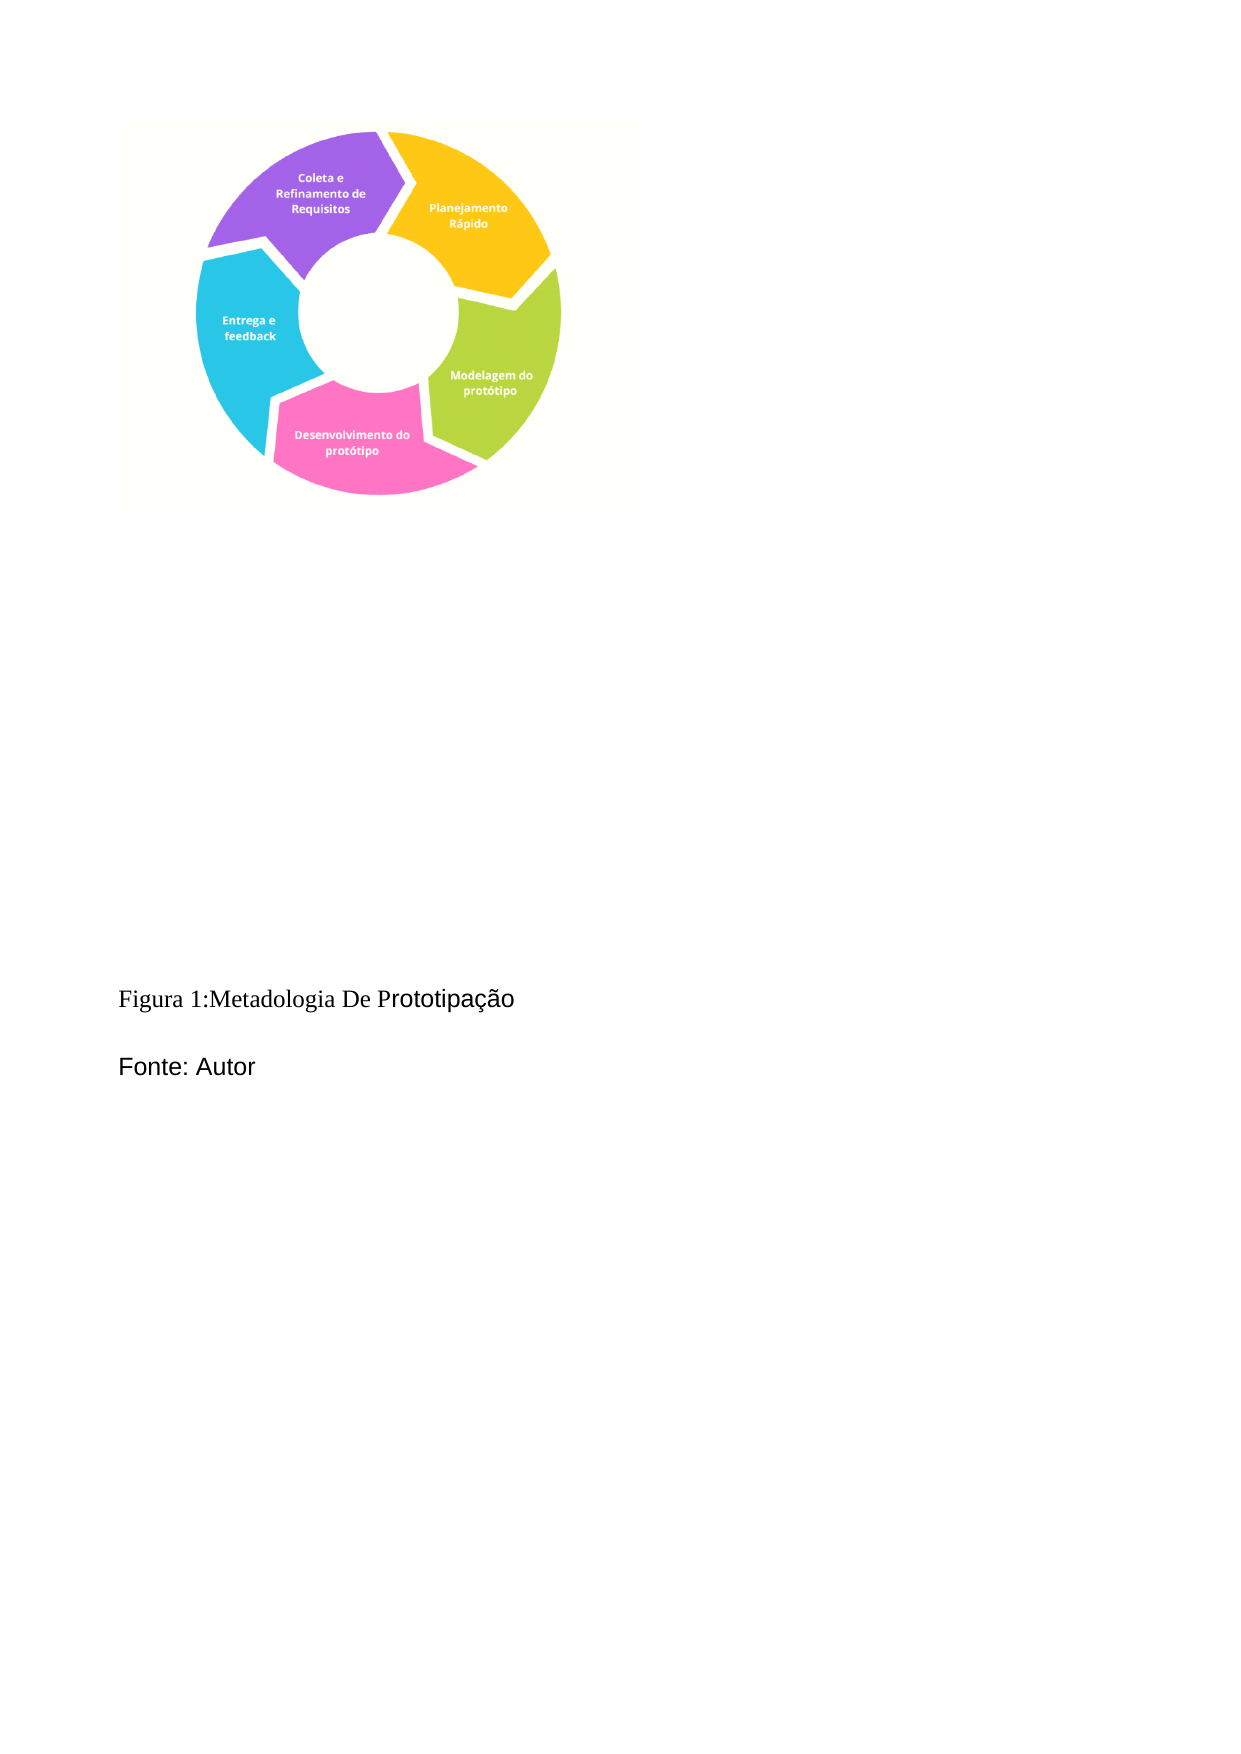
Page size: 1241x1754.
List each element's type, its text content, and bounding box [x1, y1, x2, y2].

text Figura 1:Metadologia De Prototipação [118, 984, 1122, 1013]
text Fonte: Autor [118, 1052, 1122, 1081]
